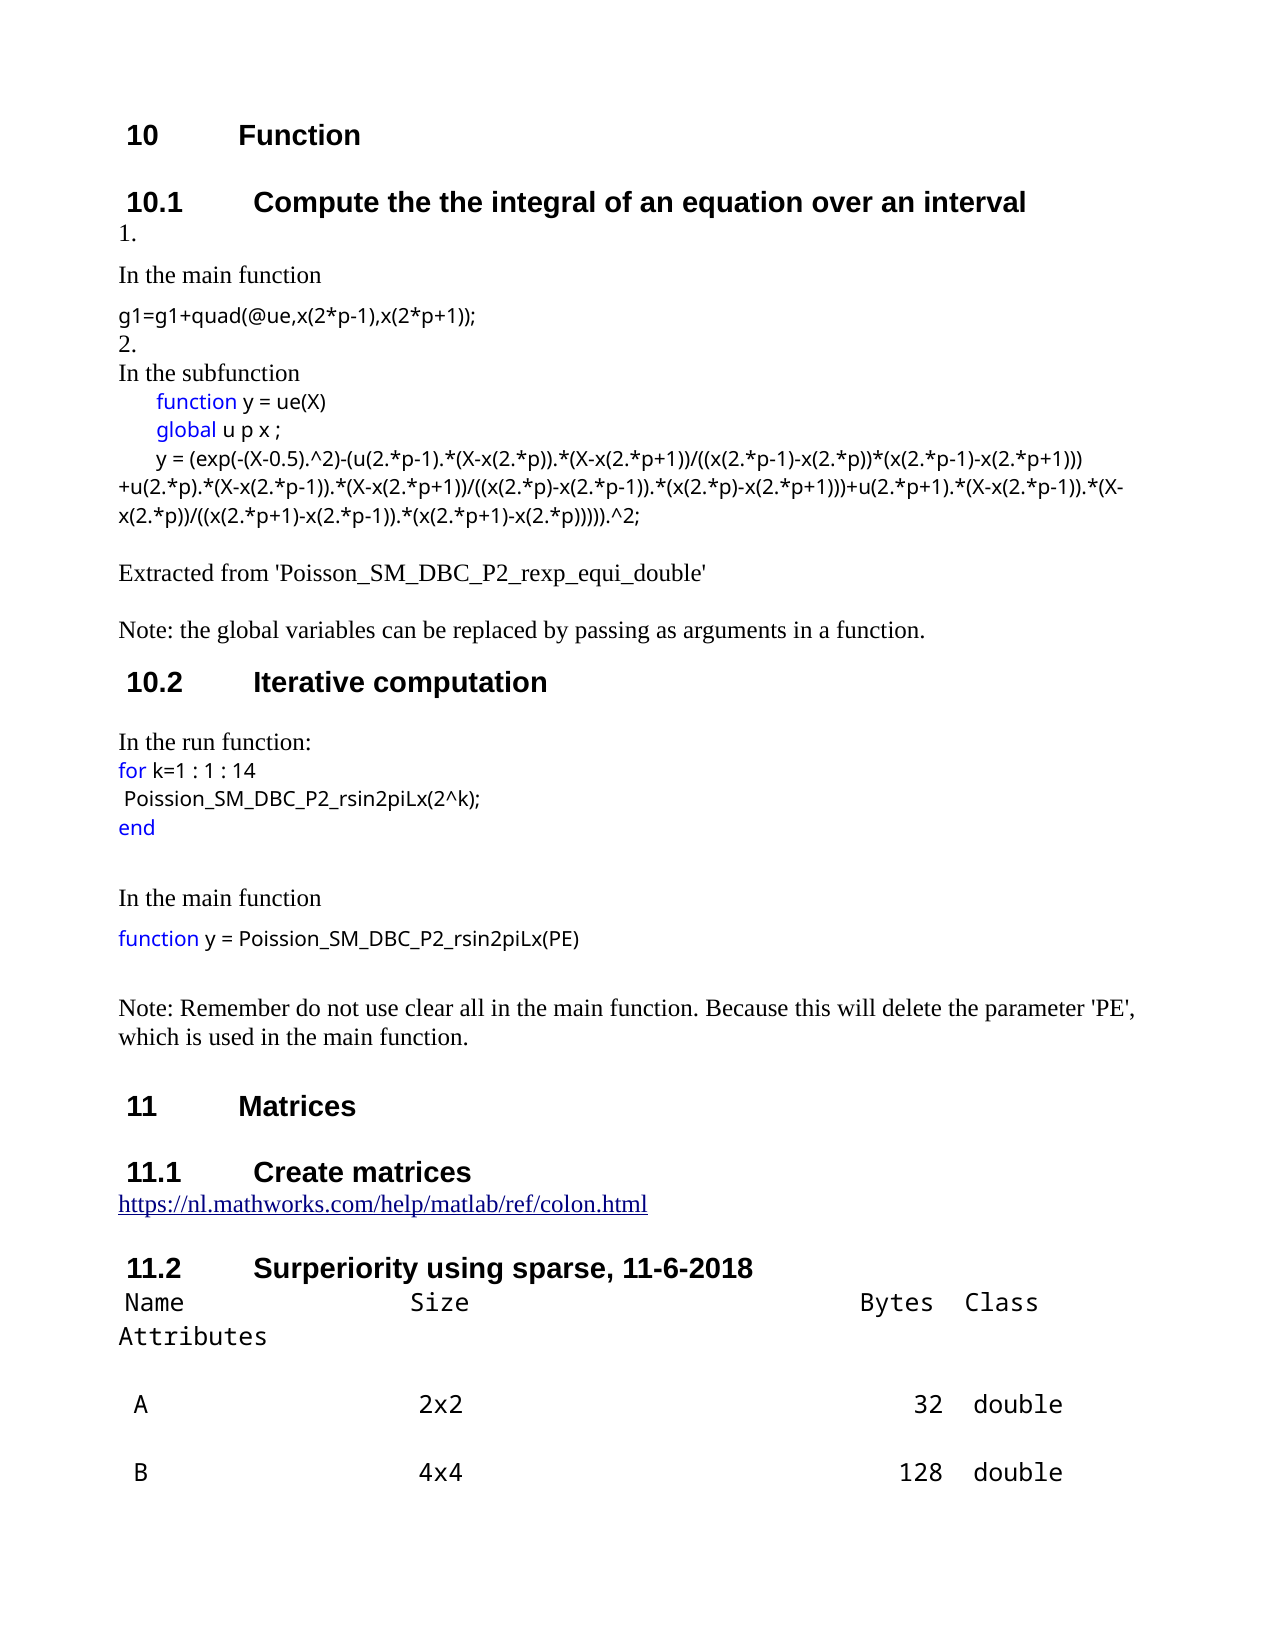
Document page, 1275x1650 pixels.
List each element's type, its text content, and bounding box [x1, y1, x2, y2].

text function y = Poission_SM_DBC_P2_rsin2piLx(PE) [118, 924, 1157, 952]
text Note: Remember do not use clear all in the main function. Because this will delete the parameter 'PE', which is used in the main function. [118, 993, 1157, 1051]
subtitle Matrices [118, 1088, 1157, 1122]
text https://nl.mathworks.com/help/matlab/ref/colon.html [118, 1189, 1157, 1218]
text In the run function: [118, 727, 1157, 756]
text y = (exp(-(X-0.5).^2)-(u(2.*p-1).*(X-x(2.*p)).*(X-x(2.*p+1))/((x(2.*p-1)-x(2.*p))*(x(2.*p-1)-x(2.*p+1)))+u(2.*p).*(X-x(2.*p-1)).*(X-x(2.*p+1))/((x(2.*p)-x(2.*p-1)).*(x(2.*p)-x(2.*p+1)))+u(2.*p+1).*(X-x(2.*p-1)).*(X-x(2.*p))/((x(2.*p+1)-x(2.*p-1)).*(x(2.*p+1)-x(2.*p))))).^2; [118, 444, 1157, 529]
subtitle Iterative computation [118, 665, 1157, 698]
text In the subfunction [118, 358, 1157, 387]
text for k=1 : 1 : 14 [118, 756, 1157, 784]
subtitle Function [118, 118, 1157, 152]
text In the main function [118, 883, 1157, 911]
subtitle Surperiority using sparse, 11-6-2018 [118, 1251, 1157, 1284]
text 2. [118, 329, 1157, 358]
text g1=g1+quad(@ue,x(2*p-1),x(2*p+1)); [118, 301, 1157, 329]
text Poission_SM_DBC_P2_rsin2piLx(2^k); [118, 784, 1157, 813]
subtitle Create matrices [118, 1155, 1157, 1189]
text Extracted from 'Poisson_SM_DBC_P2_rexp_equi_double' [118, 558, 1157, 587]
text global u p x ; [118, 415, 1157, 444]
text Note: the global variables can be replaced by passing as arguments in a function. [118, 615, 1157, 644]
text Name Size Bytes Class Attributes A 2x2 32 double B 4x4 128 double [118, 1284, 1157, 1523]
text end [118, 813, 1157, 841]
text 1. [118, 218, 1157, 247]
subtitle Compute the the integral of an equation over an interval [118, 185, 1157, 218]
text function y = ue(X) [118, 387, 1157, 415]
text In the main function [118, 260, 1157, 288]
